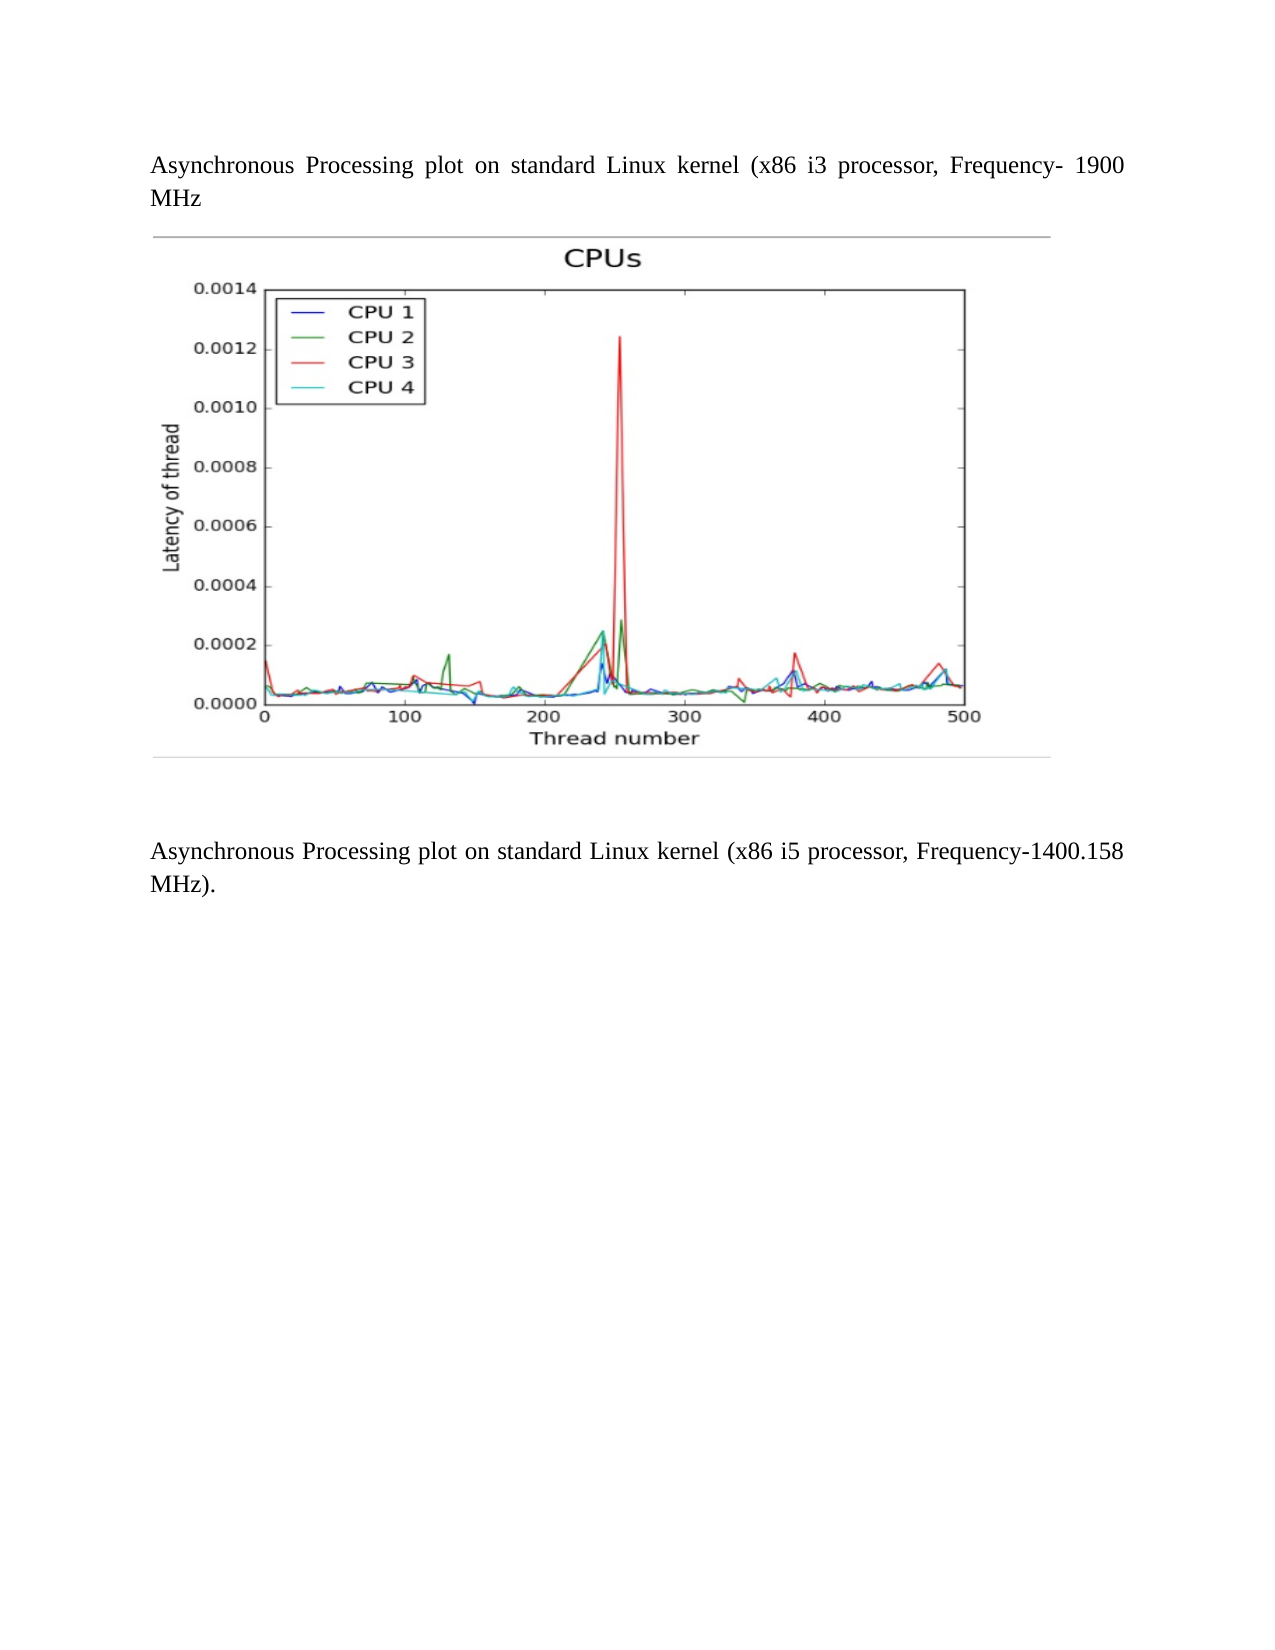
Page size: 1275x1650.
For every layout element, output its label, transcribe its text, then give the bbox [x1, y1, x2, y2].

picture [153, 236, 1051, 758]
text Asynchronous Processing plot on standard Linux kernel (x86 i5 processor, Frequency-1400.158 MHz). [150, 836, 1125, 898]
text Asynchronous Processing plot on standard Linux kernel (x86 i3 processor, Frequency- 1900 MHz [150, 150, 1125, 212]
